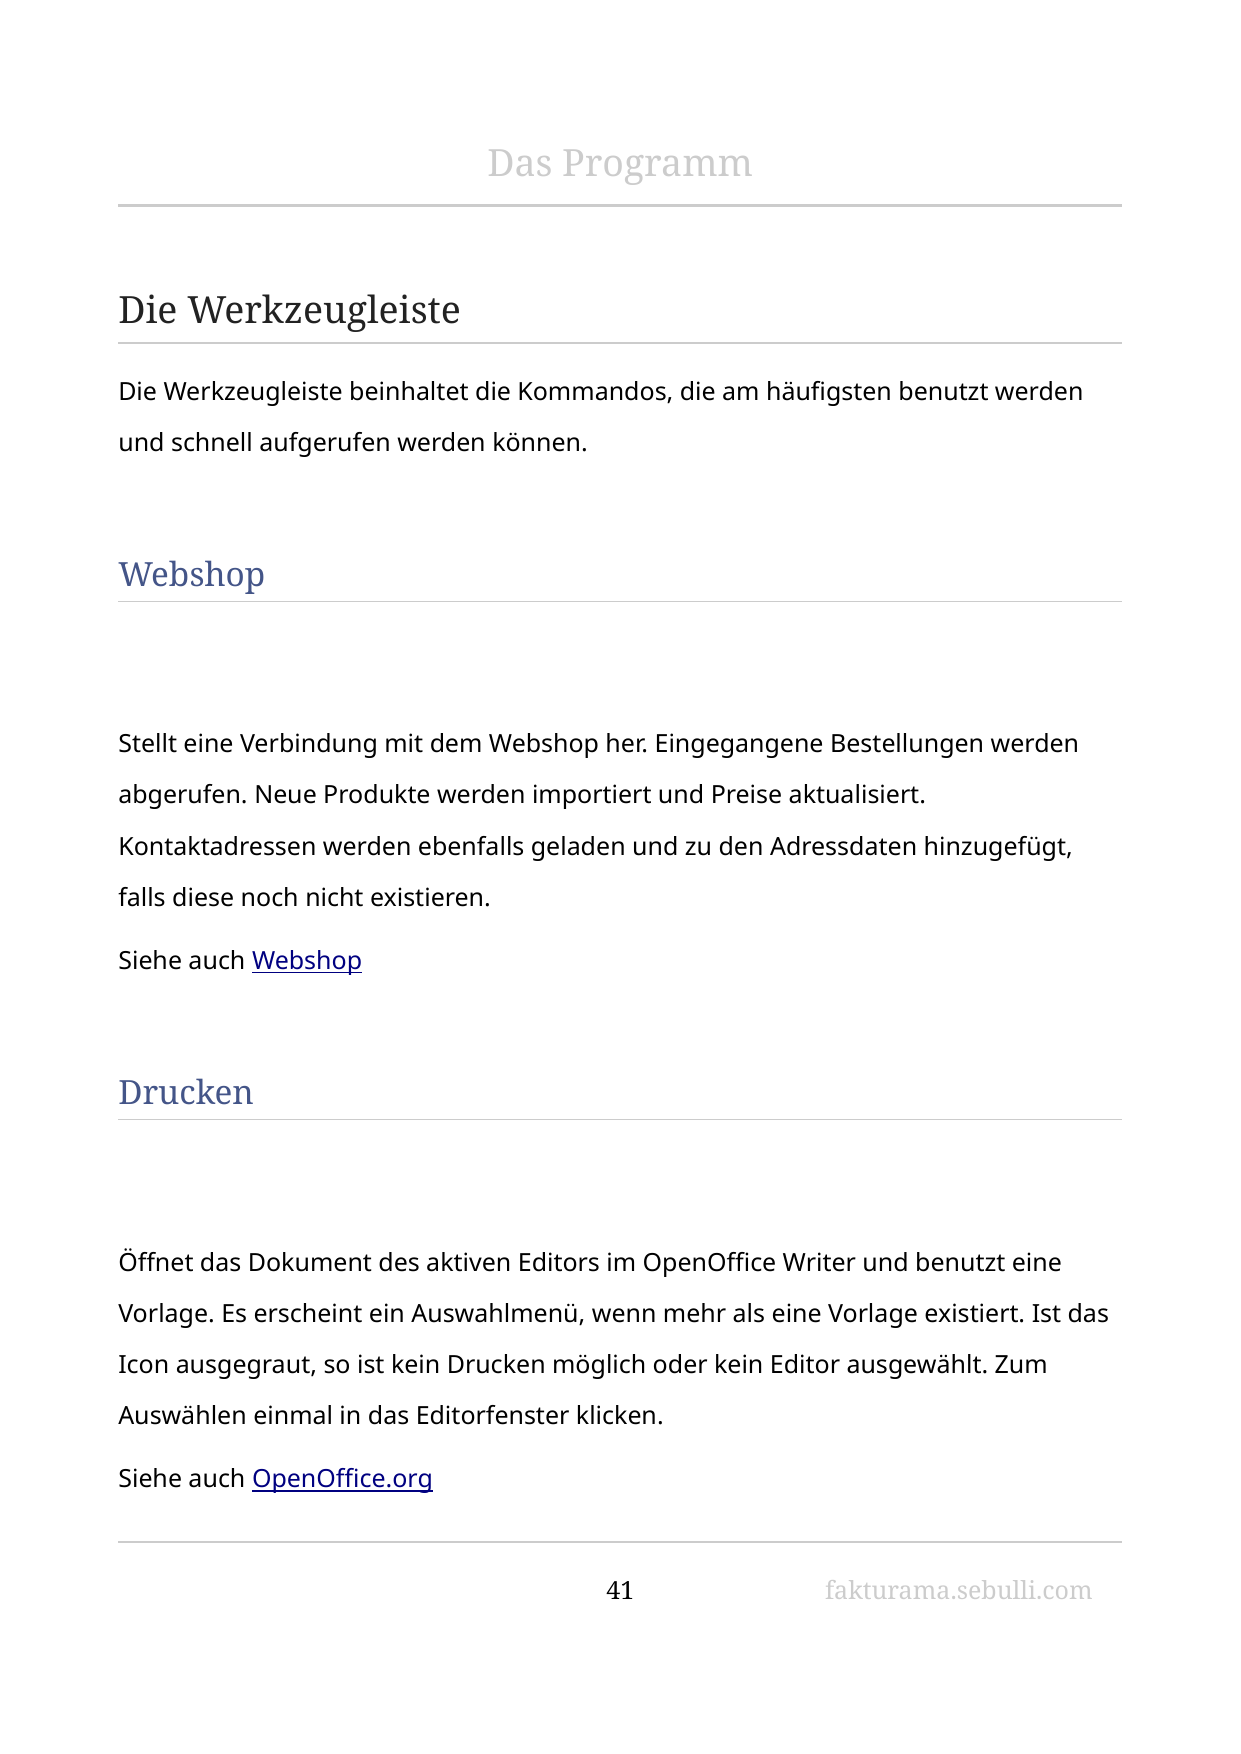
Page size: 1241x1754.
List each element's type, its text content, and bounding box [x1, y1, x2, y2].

subtitle Die Werkzeugleiste [118, 283, 1122, 342]
text Siehe auch OpenOffice.org [118, 1461, 1122, 1495]
subtitle Drucken [118, 1069, 1122, 1119]
subtitle Webshop [118, 551, 1122, 601]
text Die Werkzeugleiste beinhaltet die Kommandos, die am häufigsten benutzt werden und schnell aufgerufen werden können. [118, 373, 1122, 458]
text Stellt eine Verbindung mit dem Webshop her. Eingegangene Bestellungen werden abgerufen. Neue Produkte werden importiert und Preise aktualisiert. Kontaktadressen werden ebenfalls geladen und zu den Adressdaten hinzugefügt, falls diese noch nicht existieren. [118, 726, 1122, 913]
text Siehe auch Webshop [118, 943, 1122, 977]
text Öffnet das Dokument des aktiven Editors im OpenOffice Writer und benutzt eine Vorlage. Es erscheint ein Auswahlmenü, wenn mehr als eine Vorlage existiert. Ist das Icon ausgegraut, so ist kein Drucken möglich oder kein Editor ausgewählt. Zum Auswählen einmal in das Editorfenster klicken. [118, 1244, 1122, 1431]
